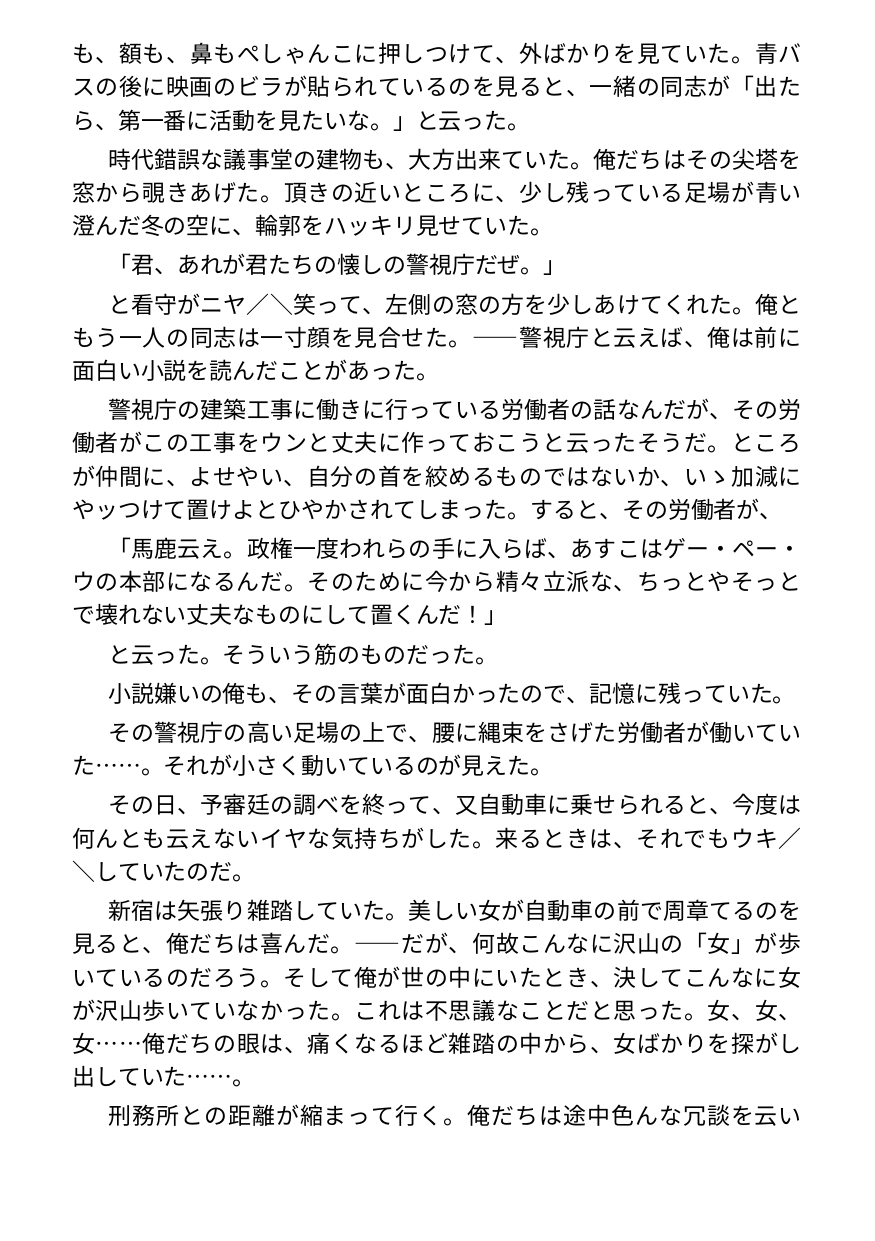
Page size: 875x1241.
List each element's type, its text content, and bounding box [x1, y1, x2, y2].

text 新宿は矢張り雑踏していた。美しい女が自動車の前で周章てるのを見ると、俺だちは喜んだ。――だが、何故こんなに沢山の「女」が歩いているのだろう。そして俺が世の中にいたとき、決してこんなに女が沢山歩いていなかった。これは不思議なことだと思った。女、女、女……俺だちの眼は、痛くなるほど雑踏の中から、女ばかりを探がし出していた……。 [72, 893, 802, 1092]
text その警視庁の高い足場の上で、腰に縄束をさげた労働者が働いていた……。それが小さく動いているのが見えた。 [72, 715, 802, 781]
text 刑務所との距離が縮まって行く。俺だちは途中色んな冗談を云い [72, 1098, 802, 1131]
text 小説嫌いの俺も、その言葉が面白かったので、記憶に残っていた。 [72, 676, 802, 709]
text 時代錯誤な議事堂の建物も、大方出来ていた。俺だちはその尖塔を窓から覗きあげた。頂きの近いところに、少し残っている足場が青い澄んだ冬の空に、輪郭をハッキリ見せていた。 [72, 142, 802, 241]
text と看守がニヤ／＼笑って、左側の窓の方を少しあけてくれた。俺ともう一人の同志は一寸顔を見合せた。――警視庁と云えば、俺は前に面白い小説を読んだことがあった。 [72, 286, 802, 386]
text と云った。そういう筋のものだった。 [72, 637, 802, 670]
text 警視庁の建築工事に働きに行っている労働者の話なんだが、その労働者がこの工事をウンと丈夫に作っておこうと云ったそうだ。ところが仲間に、よせやい、自分の首を絞めるものではないか、いゝ加減にやッつけて置けよとひやかされてしまった。すると、その労働者が、 [72, 392, 802, 525]
text 「馬鹿云え。政権一度われらの手に入らば、あすこはゲー・ペー・ウの本部になるんだ。そのために今から精々立派な、ちっとやそっとで壊れない丈夫なものにして置くんだ！」 [72, 531, 802, 631]
text その日、予審廷の調べを終って、又自動車に乗せられると、今度は何んとも云えないイヤな気持ちがした。来るときは、それでもウキ／＼していたのだ。 [72, 787, 802, 887]
text 「君、あれが君たちの懐しの警視庁だぜ。」 [72, 247, 802, 281]
text も、額も、鼻もぺしゃんこに押しつけて、外ばかりを見ていた。青バスの後に映画のビラが貼られているのを見ると、一緒の同志が「出たら、第一番に活動を見たいな。」と云った。 [72, 36, 802, 136]
